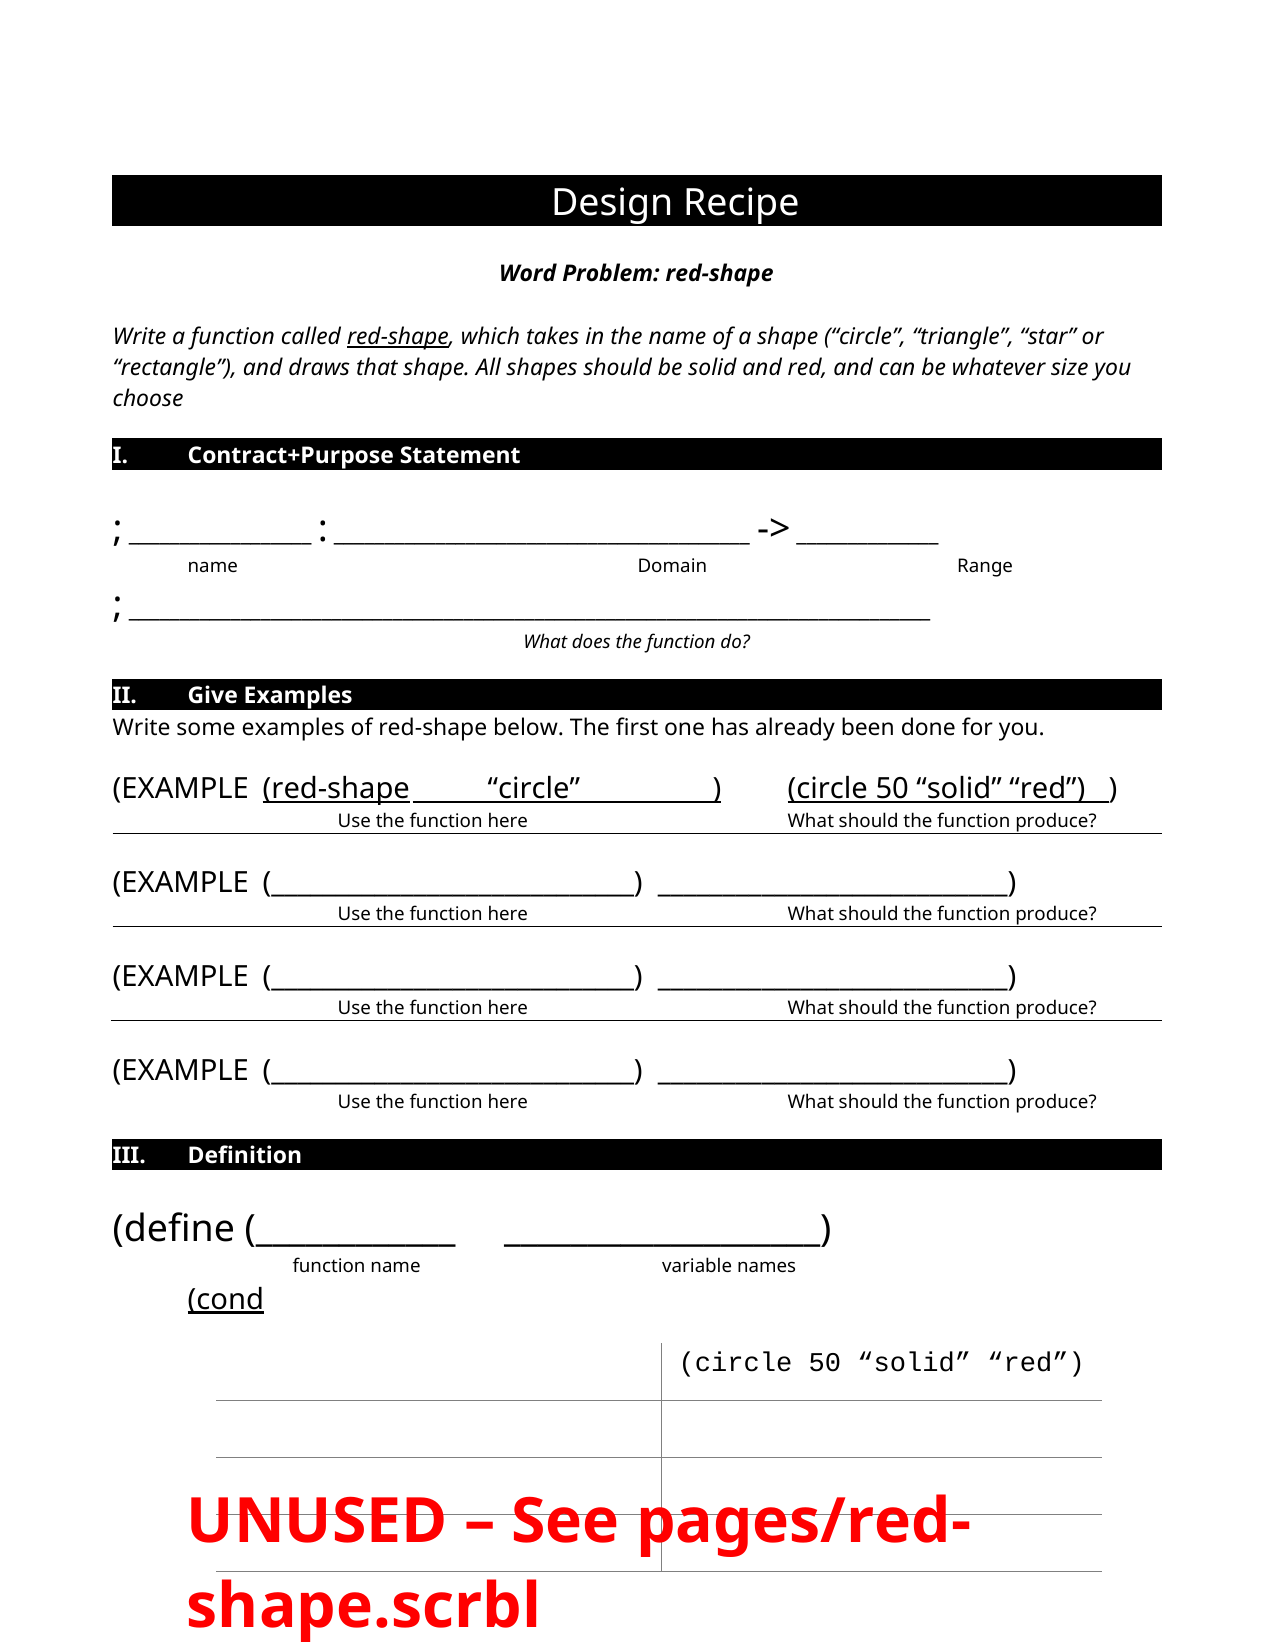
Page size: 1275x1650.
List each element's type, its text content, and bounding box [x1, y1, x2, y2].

subtitle Give Examples [112, 679, 1162, 710]
table_header [216, 1343, 661, 1400]
text (EXAMPLE (____________________________) ___________________________) [112, 861, 1162, 901]
text function name variable names [112, 1252, 1162, 1278]
table_cell [416, 1515, 434, 1534]
text (EXAMPLE (____________________________) ___________________________) [112, 955, 1162, 994]
table_cell [557, 1515, 570, 1521]
table_cell [216, 1401, 661, 1457]
text What does the function do? [112, 629, 1162, 654]
text Use the function here What should the function produce? [112, 901, 1162, 926]
text Write some examples of red-shape below. The first one has already been done for you. [112, 710, 1162, 742]
table_cell [594, 1515, 607, 1521]
table_cell [299, 1515, 316, 1535]
text Use the function here What should the function produce? [112, 994, 1162, 1020]
text (EXAMPLE (red-shape “circle” ) (circle 50 “solid” “red”) ) [112, 767, 1162, 807]
table_cell [262, 1515, 271, 1530]
text Word Problem: red-shape [112, 257, 1162, 288]
text Use the function here What should the function produce? [112, 1088, 1162, 1114]
table_cell [662, 1401, 1102, 1457]
text Use the function here What should the function produce? [112, 807, 1162, 832]
table_cell [216, 1458, 661, 1514]
text name Domain Range [112, 552, 1162, 578]
table_cell [662, 1458, 1102, 1514]
subtitle Design Recipe [112, 175, 1162, 226]
table_cell [650, 1515, 661, 1535]
table_cell [764, 1515, 777, 1521]
text ; _______________________________________________________________________________ [112, 578, 1162, 629]
text ; __________________ : _________________________________________ -> ______________ [112, 501, 1162, 552]
table_cell [725, 1515, 739, 1535]
text Write a function called red-shape, which takes in the name of a shape (“circle”, “triangle”, “star” or “rectangle”), and draws that shape. All shapes should be solid and red, and can be whatever size you choose [112, 320, 1162, 413]
table_header (circle 50 “solid” “red”) [662, 1343, 1102, 1400]
table_cell [886, 1515, 899, 1521]
table_cell [923, 1515, 937, 1535]
table_cell [416, 1505, 433, 1514]
text (EXAMPLE (____________________________) ___________________________) [112, 1049, 1162, 1088]
text (cond [112, 1278, 1162, 1318]
table_cell [662, 1515, 1102, 1571]
text (define (____________ ___________________) [112, 1201, 1162, 1252]
subtitle Contract+Purpose Statement [112, 438, 1162, 470]
table_cell [216, 1515, 661, 1571]
subtitle Definition [112, 1139, 1162, 1170]
table_cell [687, 1526, 699, 1536]
